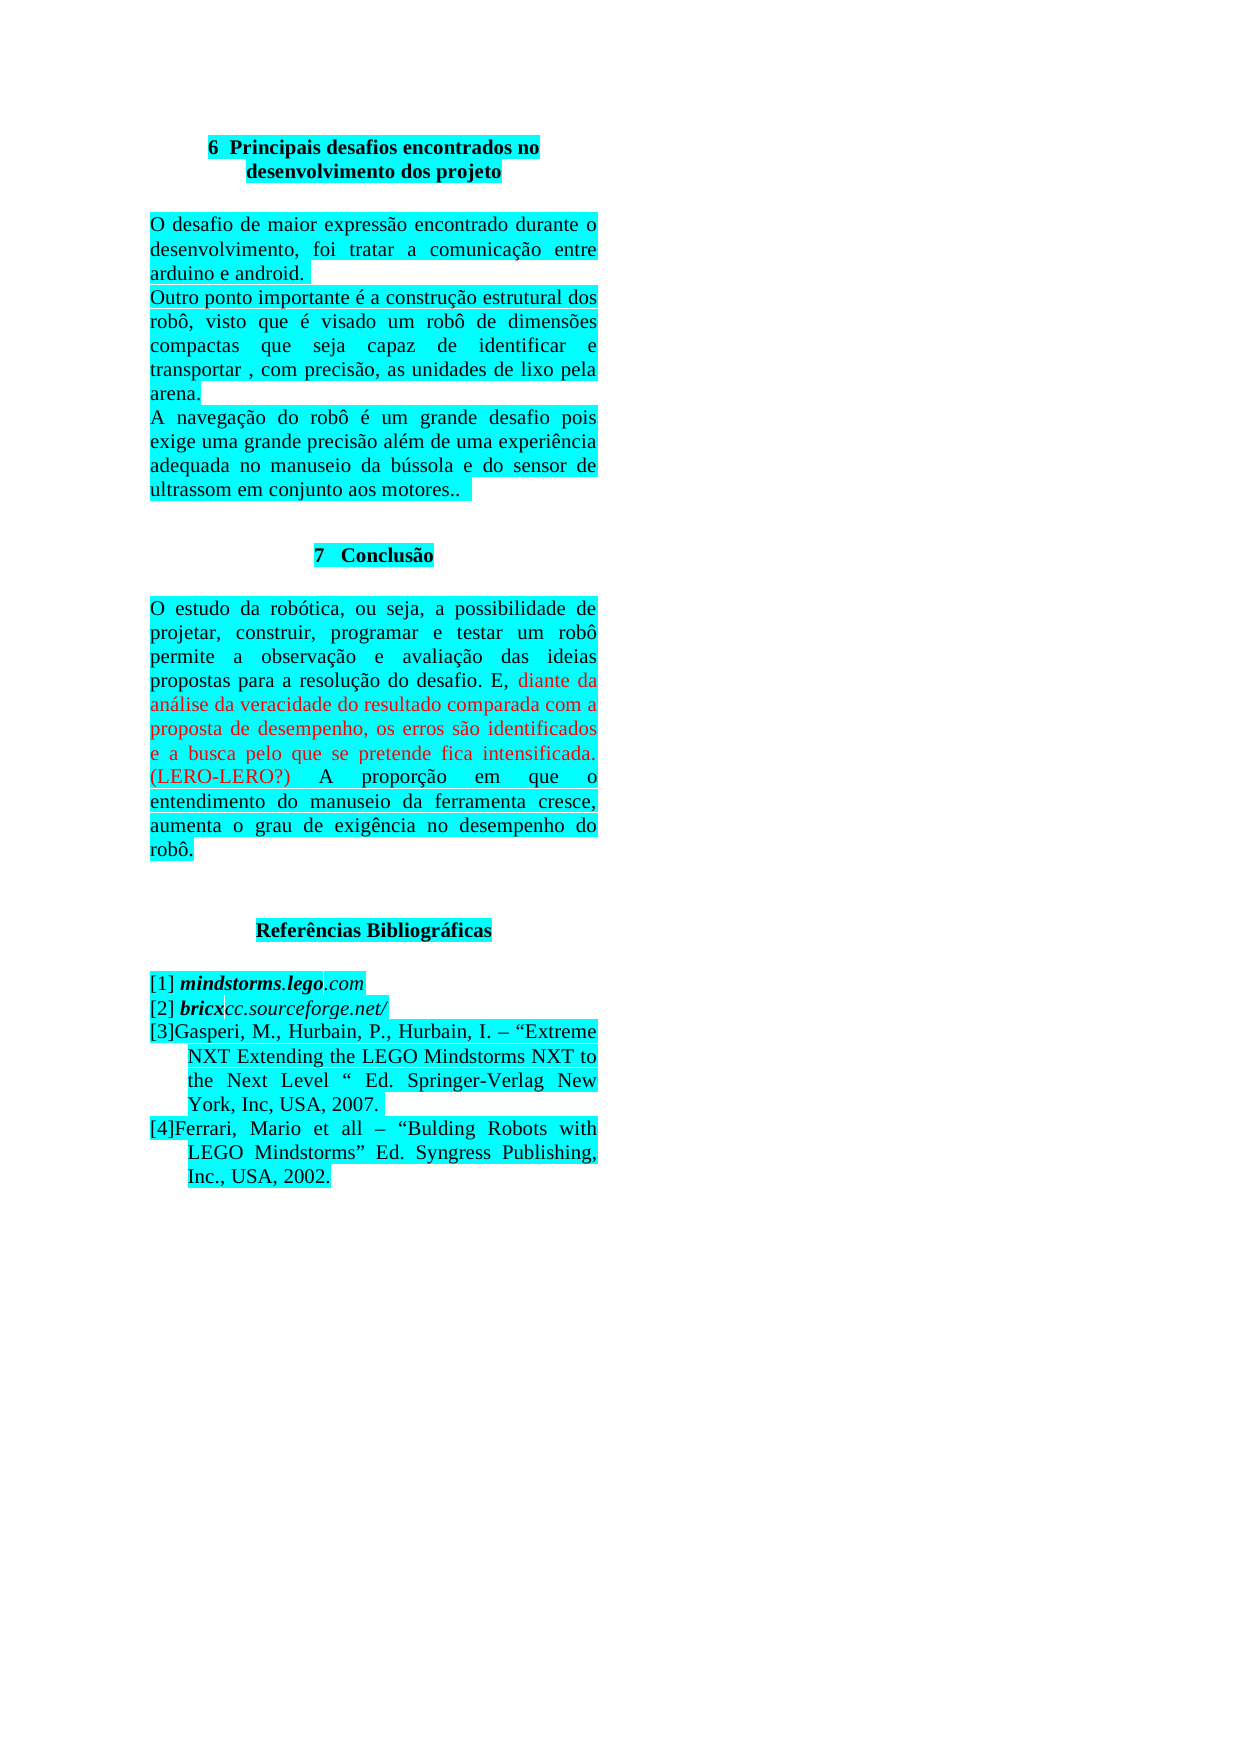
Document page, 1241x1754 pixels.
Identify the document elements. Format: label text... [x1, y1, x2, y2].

text Outro ponto importante é a construção estrutural dos robô, visto que é visado um robô de dimensões compactas que seja capaz de identificar e transportar , com precisão, as unidades de lixo pela arena. [150, 284, 598, 405]
text [3]Gasperi, M., Hurbain, P., Hurbain, I. – “Extreme NXT Extending the LEGO Mindstorms NXT to the Next Level “ Ed. Springer-Verlag New York, Inc, USA, 2007. [150, 1019, 598, 1116]
text Referências Bibliográficas [150, 918, 598, 942]
text A navegação do robô é um grande desafio pois exige uma grande precisão além de uma experiência adequada no manuseio da bússola e do sensor de ultrassom em conjunto aos motores.. [150, 405, 598, 501]
text O desafio de maior expressão encontrado durante o desenvolvimento, foi tratar a comunicação entre arduino e android. [150, 212, 598, 284]
text [2] bricxcc.sourceforge.net/ [150, 995, 598, 1019]
text O estudo da robótica, ou seja, a possibilidade de projetar, construir, programar e testar um robô permite a observação e avaliação das ideias propostas para a resolução do desafio. E, diante da análise da veracidade do resultado comparada com a proposta de desempenho, os erros são identificados e a busca pelo que se pretende fica intensificada.(LERO-LERO?) A proporção em que o entendimento do manuseio da ferramenta cresce, aumenta o grau de exigência no desempenho do robô. [150, 596, 598, 861]
text 6 Principais desafios encontrados no desenvolvimento dos projeto [150, 135, 598, 183]
text [1] mindstorms.lego.com [150, 971, 598, 995]
text 7 Conclusão [150, 543, 598, 567]
text [4]Ferrari, Mario et all – “Bulding Robots with LEGO Mindstorms” Ed. Syngress Publishing, Inc., USA, 2002. [150, 1116, 598, 1188]
